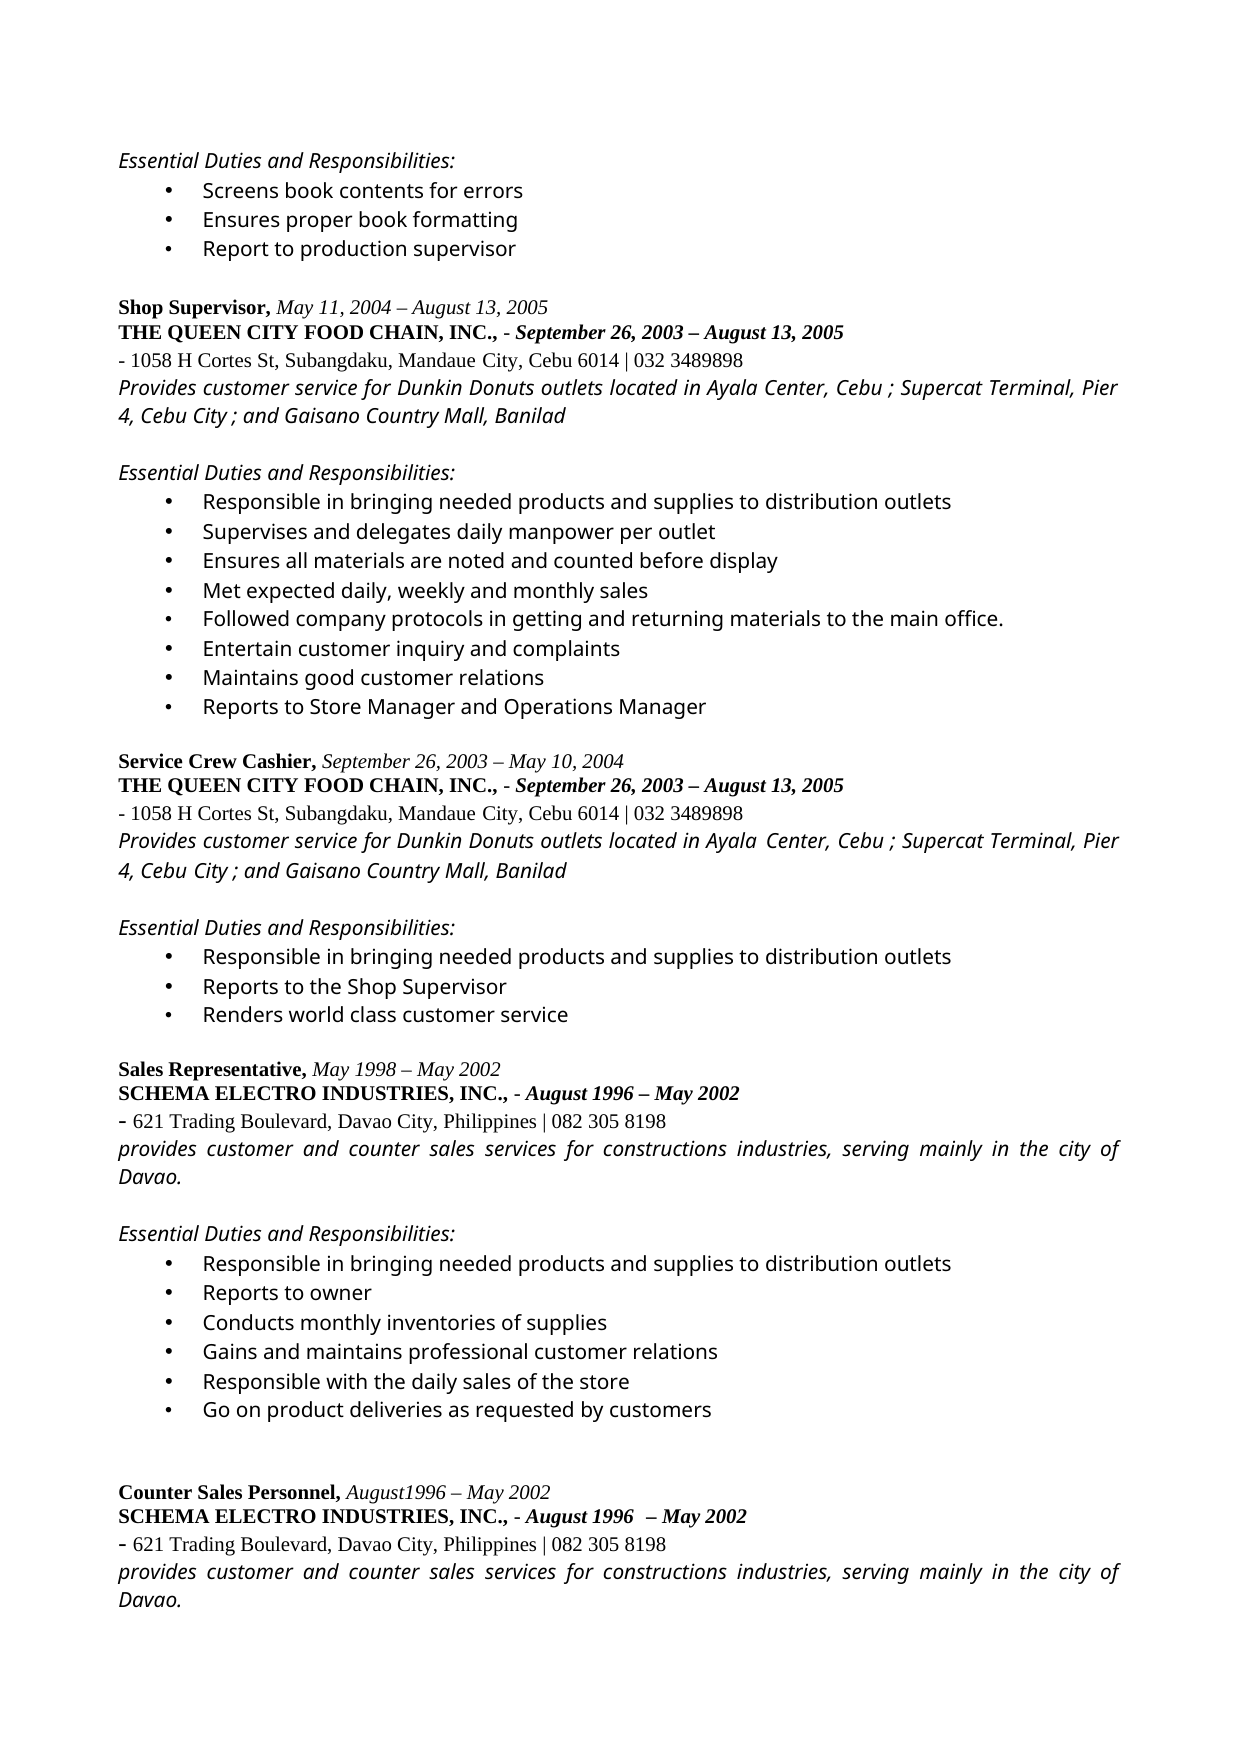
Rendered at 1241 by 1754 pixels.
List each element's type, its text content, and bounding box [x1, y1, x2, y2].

list Reports to Store Manager and Operations Manager [165, 692, 1122, 720]
text Essential Duties and Responsibilities: [118, 458, 1122, 486]
list Responsible in bringing needed products and supplies to distribution outlets [165, 486, 1122, 516]
text Provides customer service for Dunkin Donuts outlets located in Ayala Center, Cebu ; Supercat Terminal, Pier 4, Cebu City ; and Gaisano Country Mall, Banilad [118, 373, 1122, 429]
list Reports to owner [165, 1277, 1122, 1307]
text - 621 Trading Boulevard, Davao City, Philippines | 082 305 8198 [118, 1105, 1122, 1134]
text provides customer and counter sales services for constructions industries, serving mainly in the city of Davao. [118, 1134, 1122, 1191]
list Screens book contents for errors [165, 175, 1122, 204]
list Responsible in bringing needed products and supplies to distribution outlets [165, 1248, 1122, 1277]
text Provides customer service for Dunkin Donuts outlets located in Ayala Center, Cebu ; Supercat Terminal, Pier 4, Cebu City ; and Gaisano Country Mall, Banilad [118, 826, 1122, 884]
text Counter Sales Personnel, August1996 – May 2002 [118, 1480, 1122, 1504]
text - 621 Trading Boulevard, Davao City, Philippines | 082 305 8198 [118, 1528, 1122, 1557]
text Essential Duties and Responsibilities: [118, 913, 1122, 941]
text - 1058 H Cortes St, Subangdaku, Mandaue City, Cebu 6014 | 032 3489898 [118, 344, 1122, 373]
list Entertain customer inquiry and complaints [165, 633, 1122, 662]
text THE QUEEN CITY FOOD CHAIN, INC., - September 26, 2003 – August 13, 2005 [118, 320, 1122, 344]
text - 1058 H Cortes St, Subangdaku, Mandaue City, Cebu 6014 | 032 3489898 [118, 797, 1122, 826]
text Essential Duties and Responsibilities: [118, 147, 1122, 175]
list Go on product deliveries as requested by customers [165, 1395, 1122, 1424]
text Essential Duties and Responsibilities: [118, 1219, 1122, 1248]
text Shop Supervisor, May 11, 2004 – August 13, 2005 [118, 291, 1122, 320]
text SCHEMA ELECTRO INDUSTRIES, INC., - August 1996 – May 2002 [118, 1081, 1122, 1105]
text SCHEMA ELECTRO INDUSTRIES, INC., - August 1996 – May 2002 [118, 1504, 1122, 1528]
list Maintains good customer relations [165, 662, 1122, 692]
text THE QUEEN CITY FOOD CHAIN, INC., - September 26, 2003 – August 13, 2005 [118, 773, 1122, 797]
text Sales Representative, May 1998 – May 2002 [118, 1057, 1122, 1081]
text provides customer and counter sales services for constructions industries, serving mainly in the city of Davao. [118, 1557, 1122, 1614]
list Report to production supervisor [165, 234, 1122, 262]
list Renders world class customer service [165, 1000, 1122, 1029]
list Supervises and delegates daily manpower per outlet [165, 516, 1122, 545]
list Conducts monthly inventories of supplies [165, 1307, 1122, 1336]
list Followed company protocols in getting and returning materials to the main office. [165, 604, 1122, 633]
list Responsible in bringing needed products and supplies to distribution outlets [165, 941, 1122, 971]
list Met expected daily, weekly and monthly sales [165, 575, 1122, 604]
list Ensures proper book formatting [165, 204, 1122, 234]
list Ensures all materials are noted and counted before display [165, 545, 1122, 575]
list Reports to the Shop Supervisor [165, 971, 1122, 1000]
list Gains and maintains professional customer relations [165, 1336, 1122, 1366]
text Service Crew Cashier, September 26, 2003 – May 10, 2004 [118, 749, 1122, 773]
list Responsible with the daily sales of the store [165, 1366, 1122, 1395]
